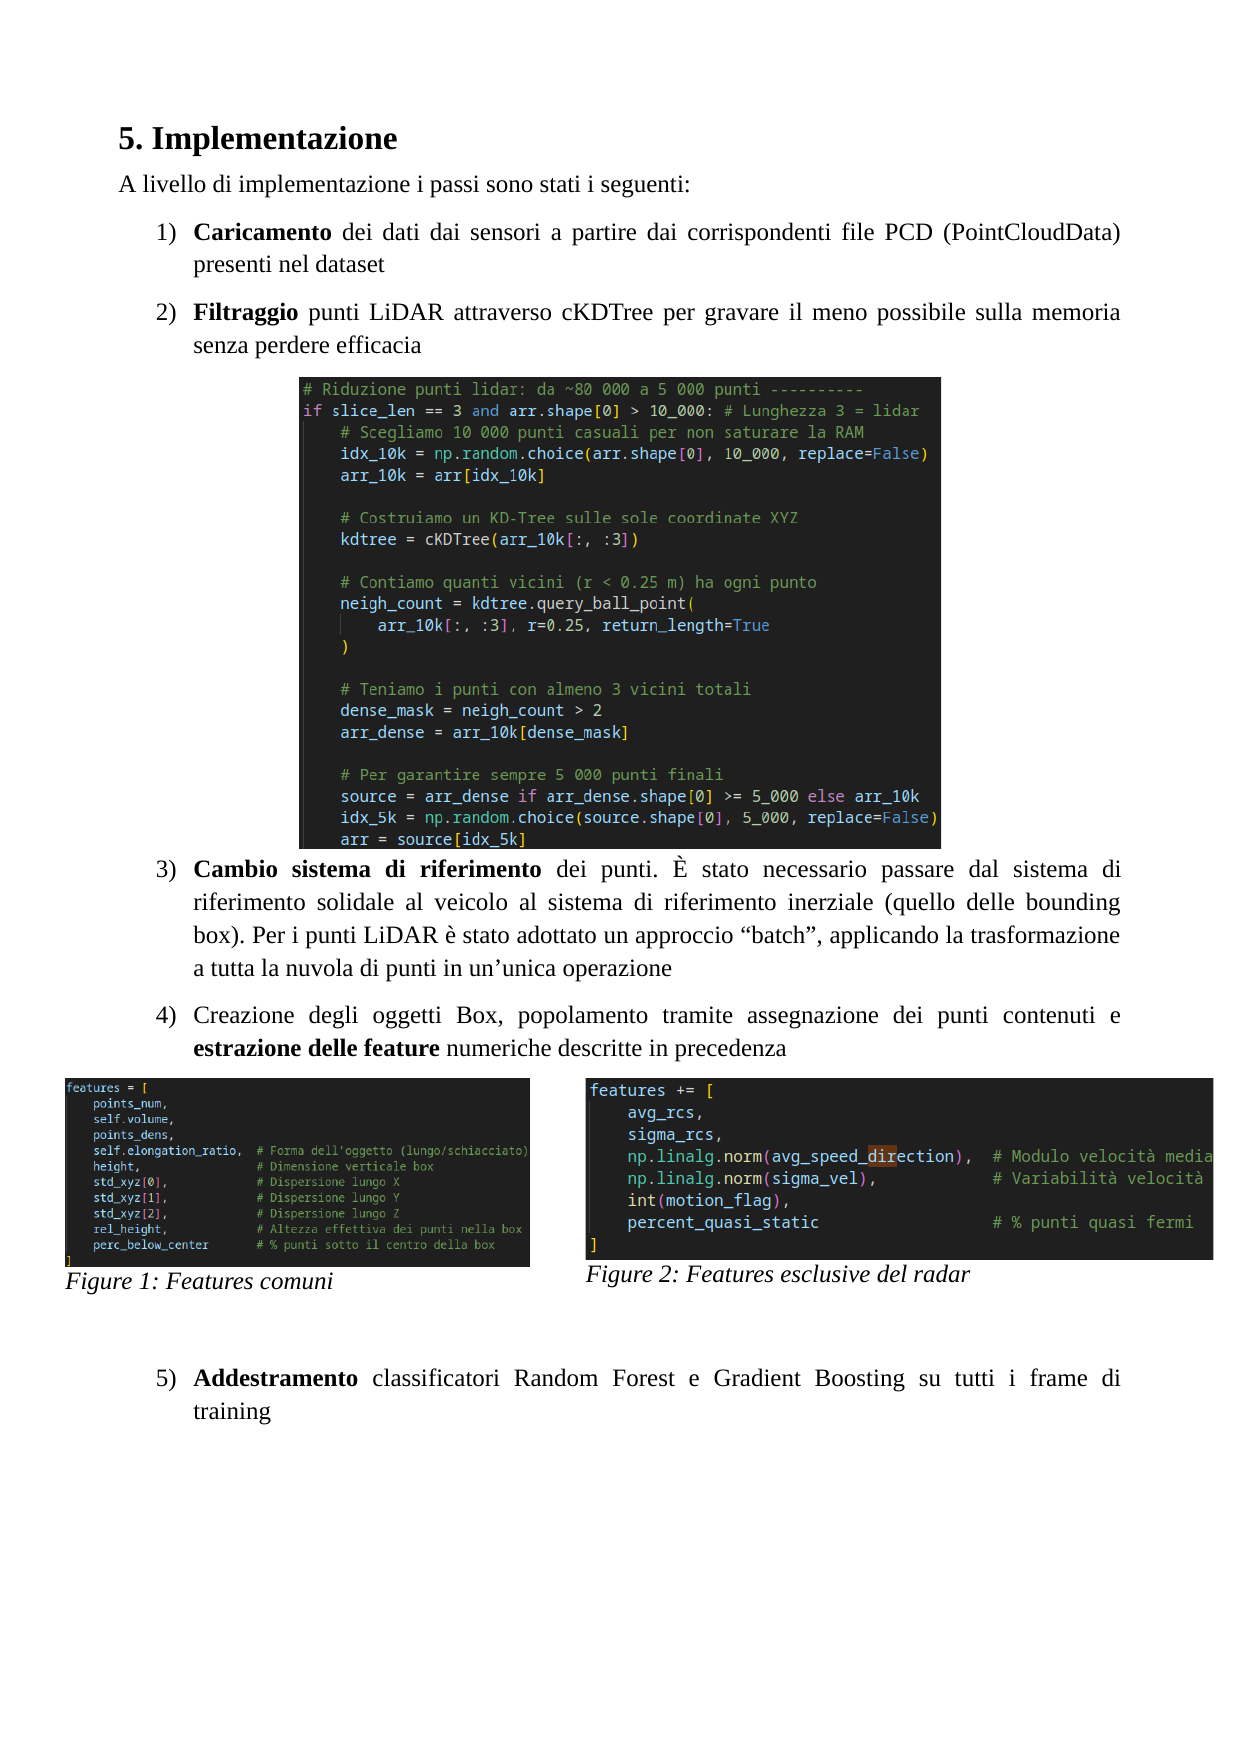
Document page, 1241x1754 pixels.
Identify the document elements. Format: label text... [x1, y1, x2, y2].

subtitle 5. Implementazione [118, 118, 1122, 156]
picture [299, 377, 942, 849]
list Figure 1: Features comuni [65, 1267, 530, 1295]
list Creazione degli oggetti Box, popolamento tramite assegnazione dei punti contenuti e estrazione delle feature numeriche descritte in precedenza [156, 1001, 1122, 1062]
list Cambio sistema di riferimento dei punti. È stato necessario passare dal sistema di riferimento solidale al veicolo al sistema di riferimento inerziale (quello delle bounding box). Per i punti LiDAR è stato adottato un approccio “batch”, applicando la trasformazione a tutta la nuvola di punti in un’unica operazione [156, 854, 1122, 982]
picture [65, 1078, 530, 1267]
list Figure 2: Features esclusive del radar [586, 1260, 1213, 1288]
text A livello di implementazione i passi sono stati i seguenti: [118, 169, 1122, 198]
picture [585, 1078, 1214, 1260]
list Caricamento dei dati dai sensori a partire dai corrispondenti file PCD (PointCloudData) presenti nel dataset [156, 217, 1122, 278]
list Addestramento classificatori Random Forest e Gradient Boosting su tutti i frame di training [156, 1363, 1122, 1425]
list Filtraggio punti LiDAR attraverso cKDTree per gravare il meno possibile sulla memoria senza perdere efficacia [156, 297, 1122, 359]
